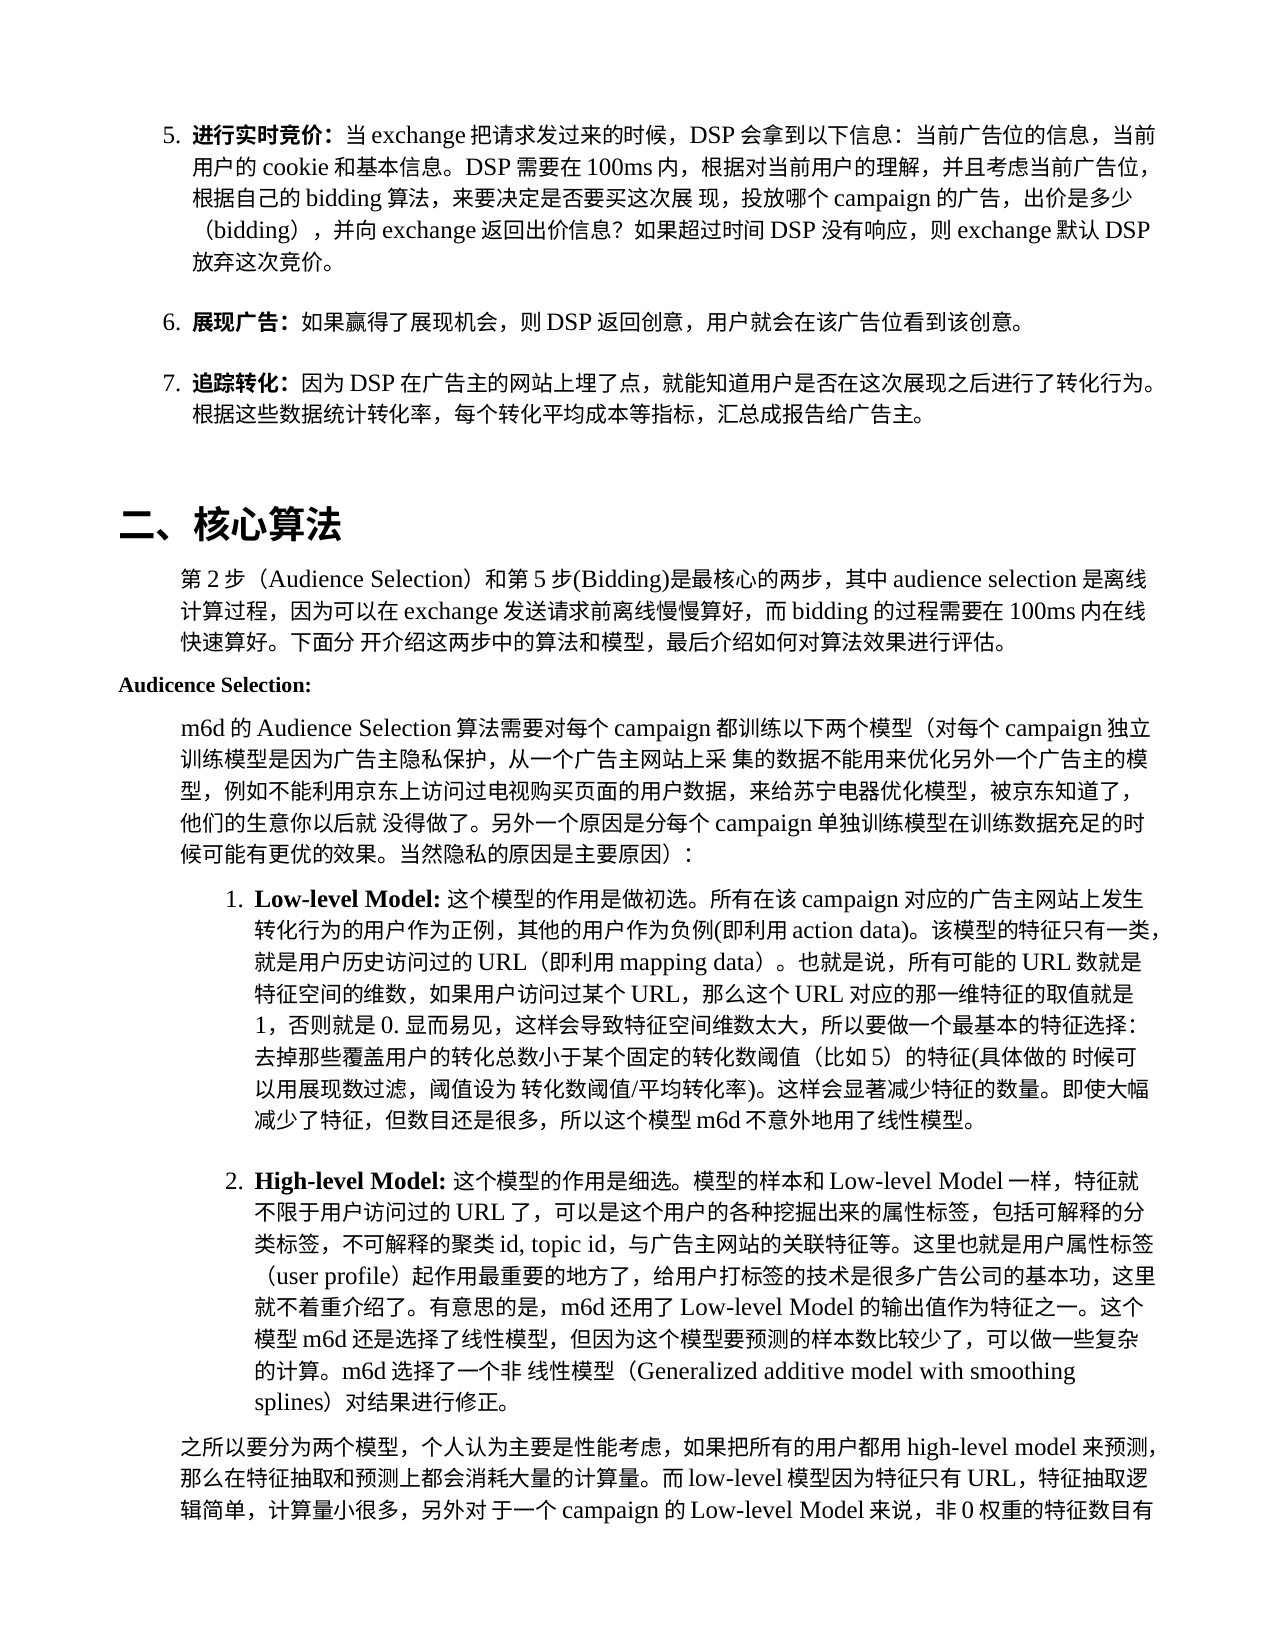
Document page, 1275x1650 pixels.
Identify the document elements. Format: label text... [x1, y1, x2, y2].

text m6d的Audience Selection算法需要对每个campaign都训练以下两个模型（对每个campaign独立训练模型是因为广告主隐私保护，从一个广告主网站上采 集的数据不能用来优化另外一个广告主的模型，例如不能利用京东上访问过电视购买页面的用户数据，来给苏宁电器优化模型，被京东知道了，他们的生意你以后就 没得做了。另外一个原因是分每个campaign单独训练模型在训练数据充足的时候可能有更优的效果。当然隐私的原因是主要原因）： [181, 711, 1157, 869]
text Audicence Selection: [118, 669, 1157, 698]
list High-level Model: 这个模型的作用是细选。模型的样本和Low-level Model一样，特征就不限于用户访问过的URL了，可以是这个用户的各种挖掘出来的属性标签，包括可解释的分类标签，不可解释的聚类id, topic id，与广告主网站的关联特征等。这里也就是用户属性标签（user profile）起作用最重要的地方了，给用户打标签的技术是很多广告公司的基本功，这里就不着重介绍了。有意思的是，m6d还用了Low-level Model的输出值作为特征之一。这个模型m6d还是选择了线性模型，但因为这个模型要预测的样本数比较少了，可以做一些复杂的计算。m6d选择了一个非 线性模型（Generalized additive model with smoothing splines）对结果进行修正。 [225, 1164, 1157, 1417]
subtitle 二、核心算法 [118, 495, 1157, 549]
list 追踪转化：因为DSP在广告主的网站上埋了点，就能知道用户是否在这次展现之后进行了转化行为。根据这些数据统计转化率，每个转化平均成本等指标，汇总成报告给广告主。 [162, 366, 1157, 458]
list Low-level Model: 这个模型的作用是做初选。所有在该campaign对应的广告主网站上发生转化行为的用户作为正例，其他的用户作为负例(即利用action data)。该模型的特征只有一类，就是用户历史访问过的URL（即利用mapping data）。也就是说，所有可能的URL数就是特征空间的维数，如果用户访问过某个URL，那么这个URL对应的那一维特征的取值就是1，否则就是0. 显而易见，这样会导致特征空间维数太大，所以要做一个最基本的特征选择：去掉那些覆盖用户的转化总数小于某个固定的转化数阈值（比如5）的特征(具体做的 时候可以用展现数过滤，阈值设为 转化数阈值/平均转化率)。这样会显著减少特征的数量。即使大幅减少了特征，但数目还是很多，所以这个模型m6d不意外地用了线性模型。 [225, 882, 1157, 1164]
list 展现广告：如果赢得了展现机会，则DSP返回创意，用户就会在该广告位看到该创意。 [162, 305, 1157, 366]
text 之所以要分为两个模型，个人认为主要是性能考虑，如果把所有的用户都用high-level model来预测，那么在特征抽取和预测上都会消耗大量的计算量。而low-level模型因为特征只有URL，特征抽取逻辑简单，计算量小很多，另外对 于一个campaign的Low-level Model来说，非0权重的特征数目有限，只需要把这些非0权重的url对应的用户拿出来计算预估值就可以了（相当于一个简单检索过程），不需要对所有的 用户来计算预估值。 [181, 1429, 1157, 1524]
list 进行实时竞价：当exchange把请求发过来的时候，DSP会拿到以下信息：当前广告位的信息，当前用户的 cookie和基本信息。DSP需要在100ms内，根据对当前用户的理解，并且考虑当前广告位，根据自己的bidding算法，来要决定是否要买这次展 现，投放哪个campaign的广告，出价是多少（bidding），并向exchange返回出价信息？如果超过时间DSP没有响应，则 exchange默认DSP放弃这次竞价。 [162, 118, 1157, 305]
text 第2步（Audience Selection）和第5步(Bidding)是最核心的两步，其中audience selection是离线计算过程，因为可以在exchange发送请求前离线慢慢算好，而bidding的过程需要在100ms内在线快速算好。下面分 开介绍这两步中的算法和模型，最后介绍如何对算法效果进行评估。 [181, 562, 1157, 657]
